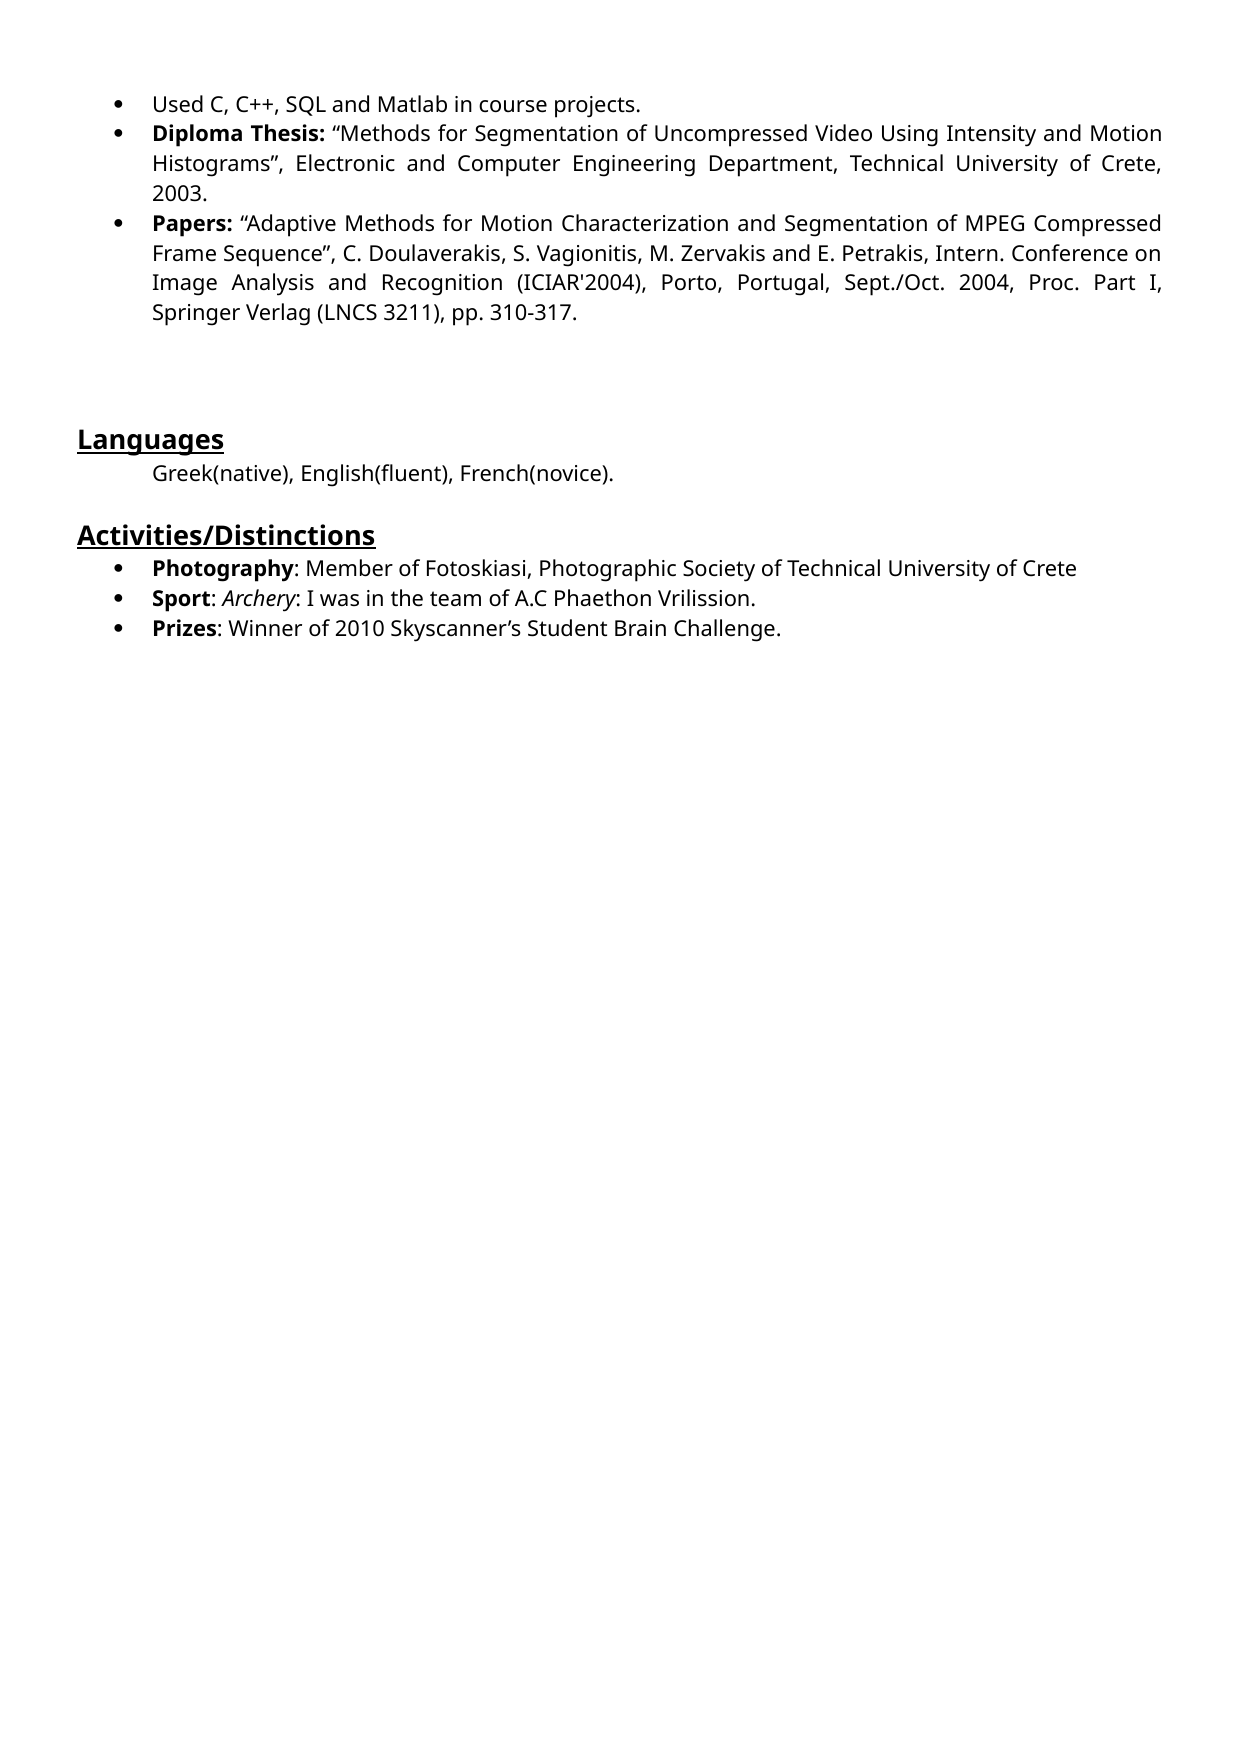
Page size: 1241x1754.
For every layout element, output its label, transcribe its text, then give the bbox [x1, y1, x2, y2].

list Papers: “Adaptive Methods for Motion Characterization and Segmentation of MPEG Compressed Frame Sequence”, C. Doulaverakis, S. Vagionitis, M. Zervakis and E. Petrakis, Intern. Conference on Image Analysis and Recognition (ICIAR'2004), Porto, Portugal, Sept./Oct. 2004, Proc. Part I, Springer Verlag (LNCS 3211), pp. 310-317. [114, 208, 1163, 327]
list Photography: Member of Fotoskiasi, Photographic Society of Technical University of Crete [114, 553, 1163, 583]
list Prizes: Winner of 2010 Skyscanner’s Student Brain Challenge. [114, 612, 1163, 642]
text Activities/Distinctions [77, 516, 1163, 553]
text Greek(native), English(fluent), French(novice). [152, 457, 1163, 487]
text Languages [77, 421, 1163, 457]
list Used C, C++, SQL and Matlab in course projects. [114, 88, 1163, 118]
list Diploma Thesis: “Methods for Segmentation of Uncompressed Video Using Intensity and Motion Histograms”, Electronic and Computer Engineering Department, Technical University of Crete, 2003. [114, 118, 1163, 208]
list Sport: Archery: I was in the team of A.C Phaethon Vrilission. [114, 583, 1163, 612]
